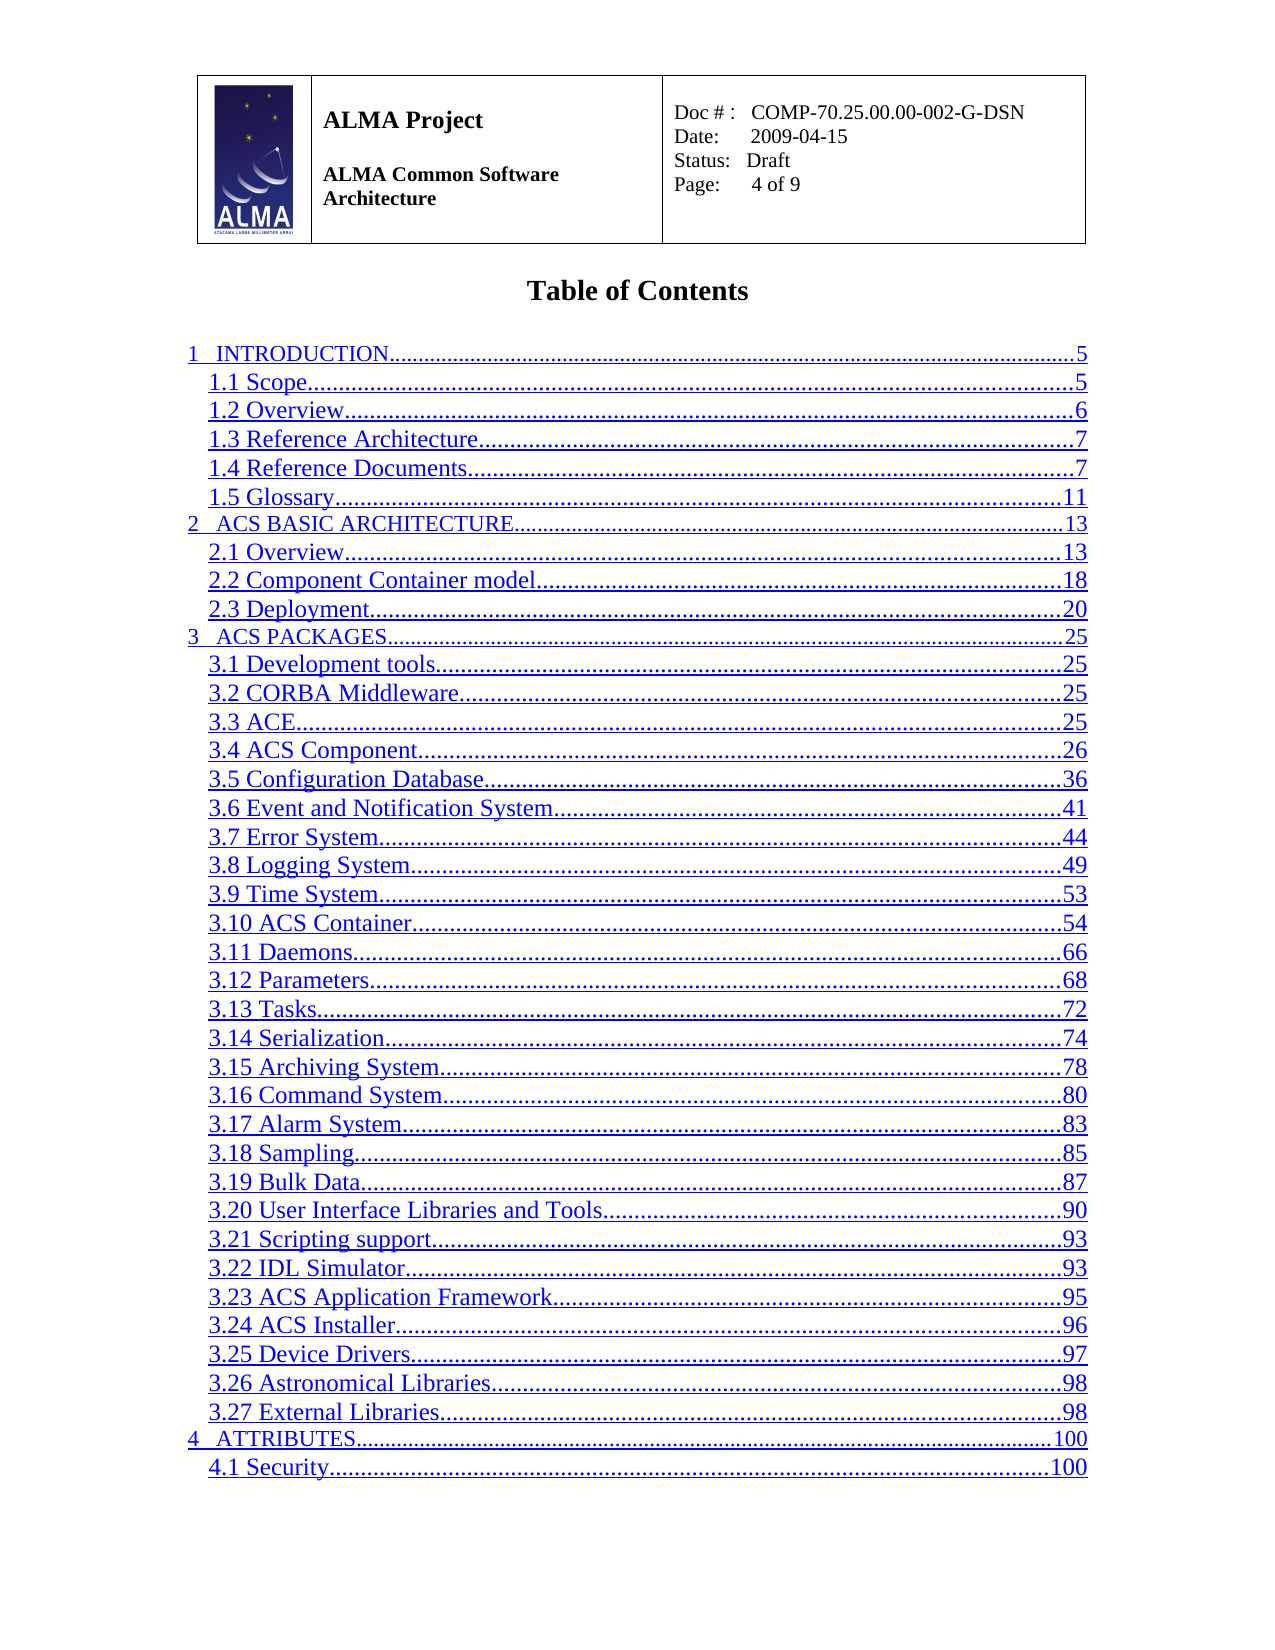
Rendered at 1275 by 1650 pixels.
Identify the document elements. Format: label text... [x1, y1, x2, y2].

picture [214, 85, 293, 235]
text 3.20 User Interface Libraries and Tools 90 [208, 1196, 1087, 1221]
text 3.24 ACS Installer 96 [208, 1311, 1087, 1336]
text 3.18 Sampling 85 [208, 1138, 1087, 1163]
text 3.27 External Libraries 98 [208, 1397, 1087, 1422]
text 3.12 Parameters 68 [208, 966, 1087, 991]
text 3.6 Event and Notification System 41 [208, 793, 1087, 818]
text 4.1 Security 100 [208, 1452, 1087, 1477]
text 3.8 Logging System 49 [208, 851, 1087, 876]
text 3.21 Scripting support 93 [208, 1224, 1087, 1249]
text 1.2 Overview 6 [208, 395, 1087, 420]
text 3.14 Serialization 74 [208, 1023, 1087, 1048]
text 3.11 Daemons 66 [208, 937, 1087, 962]
text 3.4 ACS Component 26 [208, 736, 1087, 761]
text 3.13 Tasks 72 [208, 994, 1087, 1019]
text Table of Contents [187, 273, 1087, 307]
text 4 Attributes 100 [187, 1426, 1087, 1448]
text 3.23 ACS Application Framework 95 [208, 1282, 1087, 1307]
text 3.26 Astronomical Libraries 98 [208, 1368, 1087, 1393]
text 3.25 Device Drivers 97 [208, 1339, 1087, 1364]
text 3.22 IDL Simulator 93 [208, 1253, 1087, 1278]
text 3.15 Archiving System 78 [208, 1052, 1087, 1077]
text 3.7 Error System 44 [208, 822, 1087, 847]
text 3.16 Command System 80 [208, 1081, 1087, 1106]
text 1.1 Scope 5 [208, 367, 1087, 392]
text 3.3 ACE 25 [208, 707, 1087, 732]
text 2.1 Overview 13 [208, 537, 1087, 562]
text 3.17 Alarm System 83 [208, 1109, 1087, 1134]
text 1.4 Reference Documents 7 [208, 453, 1087, 478]
text 3.5 Configuration Database 36 [208, 764, 1087, 789]
text 3.2 CORBA Middleware 25 [208, 678, 1087, 703]
text 2.2 Component Container model 18 [208, 565, 1087, 590]
text 3.9 Time System 53 [208, 879, 1087, 904]
text 2 ACS Basic Architecture 13 [187, 510, 1087, 533]
text 1 Introduction 5 [187, 340, 1087, 363]
text 3.10 ACS Container 54 [208, 908, 1087, 933]
text 2.3 Deployment 20 [208, 594, 1087, 619]
text 3.1 Development tools 25 [208, 649, 1087, 674]
text 3 ACS Packages 25 [187, 623, 1087, 646]
text 1.5 Glossary 11 [208, 482, 1087, 507]
text 3.19 Bulk Data 87 [208, 1167, 1087, 1192]
text 1.3 Reference Architecture 7 [208, 424, 1087, 449]
